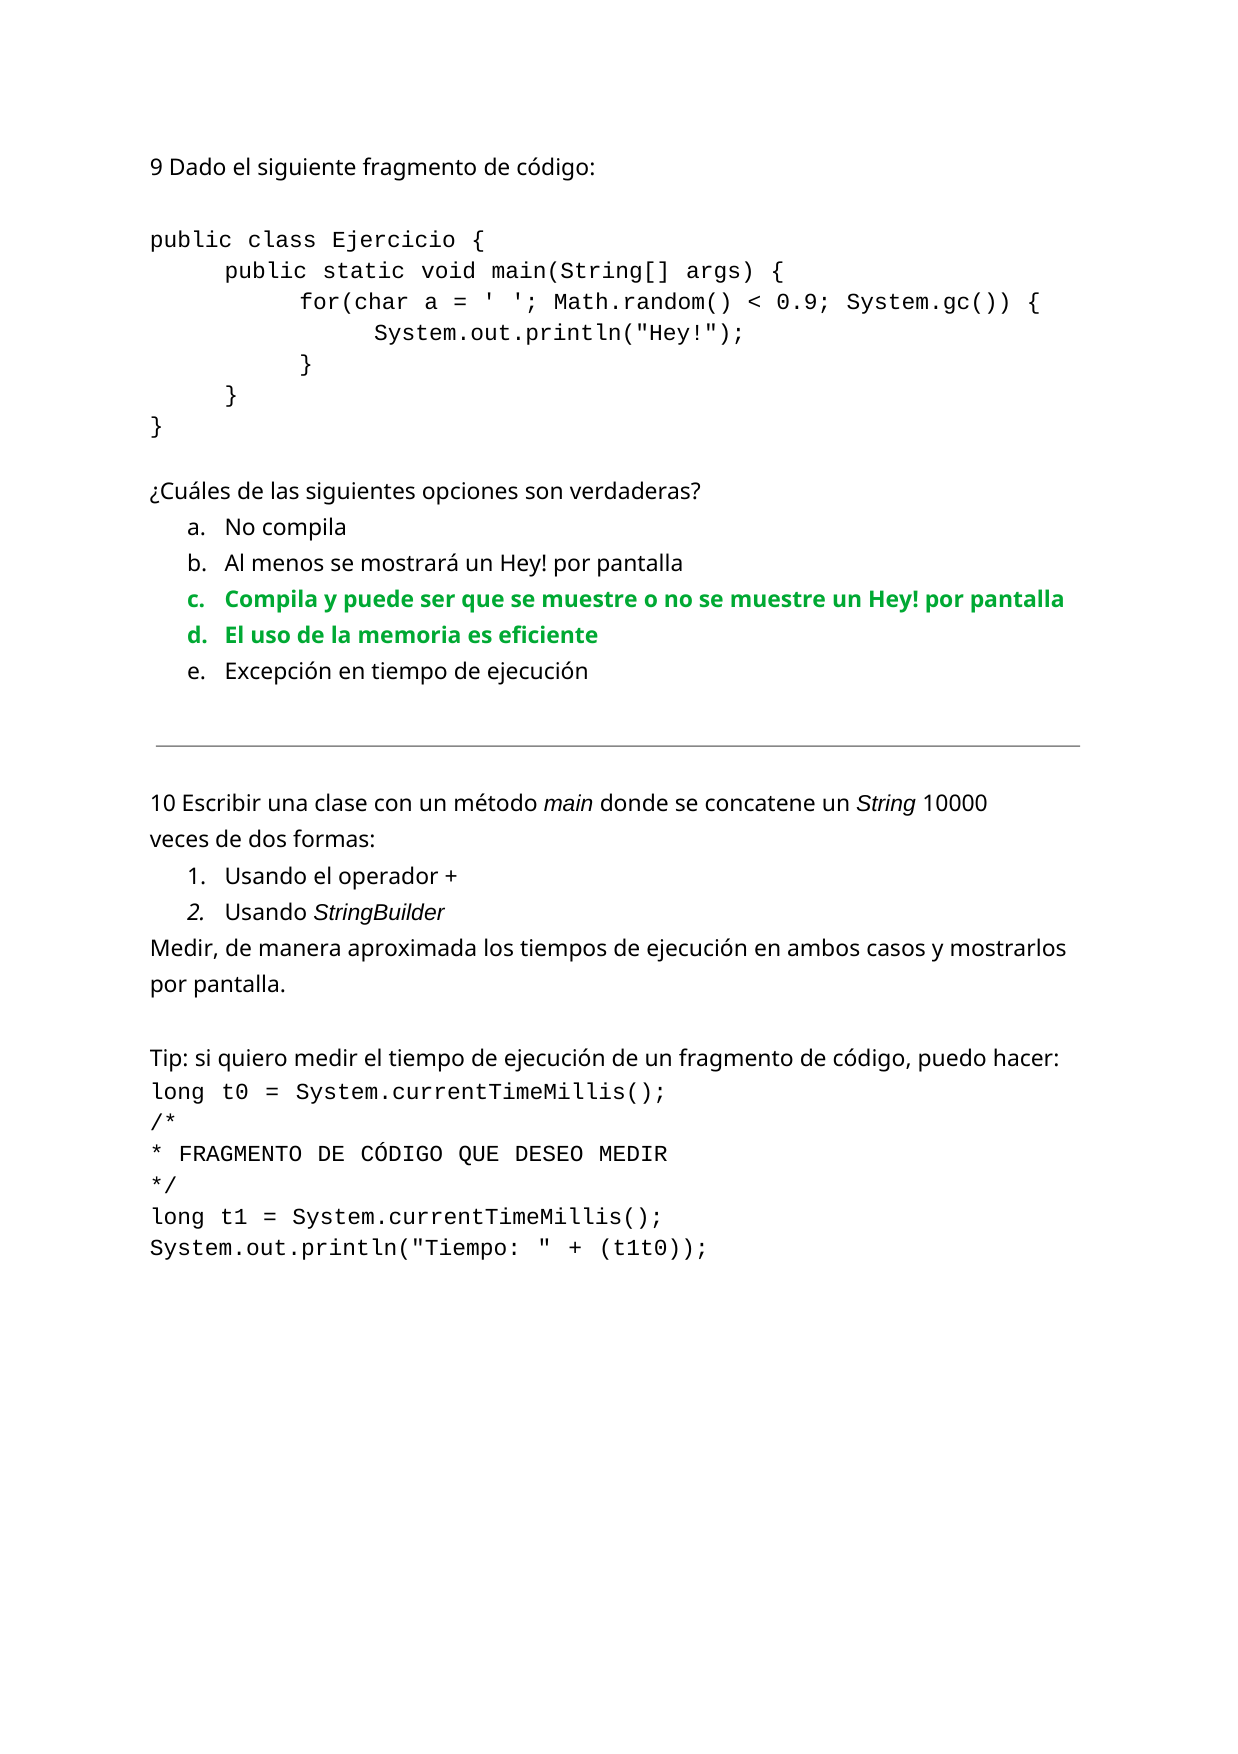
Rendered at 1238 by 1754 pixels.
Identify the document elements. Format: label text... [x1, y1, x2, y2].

list Excepción en tiempo de ejecución [187, 655, 1096, 686]
list Usando StringBuilder [187, 896, 1096, 927]
text public class Ejercicio { [149, 228, 1096, 254]
text long t1 = System.currentTimeMillis(); System.out.println("Tiempo: " + (t1­t0)); [149, 1205, 822, 1262]
text long t0 = System.currentTimeMillis(); [149, 1081, 1096, 1106]
text Tip: si quiero medir el tiempo de ejecución de un fragmento de código, puedo hacer: [149, 1042, 1096, 1073]
list No compila [187, 511, 1096, 542]
text for(char a = ' '; Math.random() < 0.9; System.gc()) { System.out.println("Hey!"); [299, 290, 1096, 347]
text Medir, de manera aproximada los tiempos de ejecución en ambos casos y mostrarlos por pantalla. [149, 932, 1096, 1000]
list Usando el operador + [187, 860, 1096, 891]
text } [299, 352, 1096, 378]
list Compila y puede ser que se muestre o no se muestre un Hey! por pantalla [187, 583, 1096, 614]
text */ [149, 1174, 1096, 1200]
list El uso de la memoria es eficiente [187, 619, 1096, 650]
text /* [149, 1112, 1096, 1138]
list Escribir una clase con un método main donde se concatene un String 10000 veces de dos formas: [149, 786, 1053, 854]
text public static void main(String[] args) { [224, 259, 1096, 285]
list Dado el siguiente fragmento de código: [149, 151, 1096, 183]
text } [224, 384, 1096, 409]
text * FRAGMENTO DE CÓDIGO QUE DESEO MEDIR [149, 1143, 1096, 1169]
text } [149, 415, 1096, 441]
text ¿Cuáles de las siguientes opciones son verdaderas? [149, 475, 1096, 506]
list Al menos se mostrará un Hey! por pantalla [187, 547, 1096, 578]
